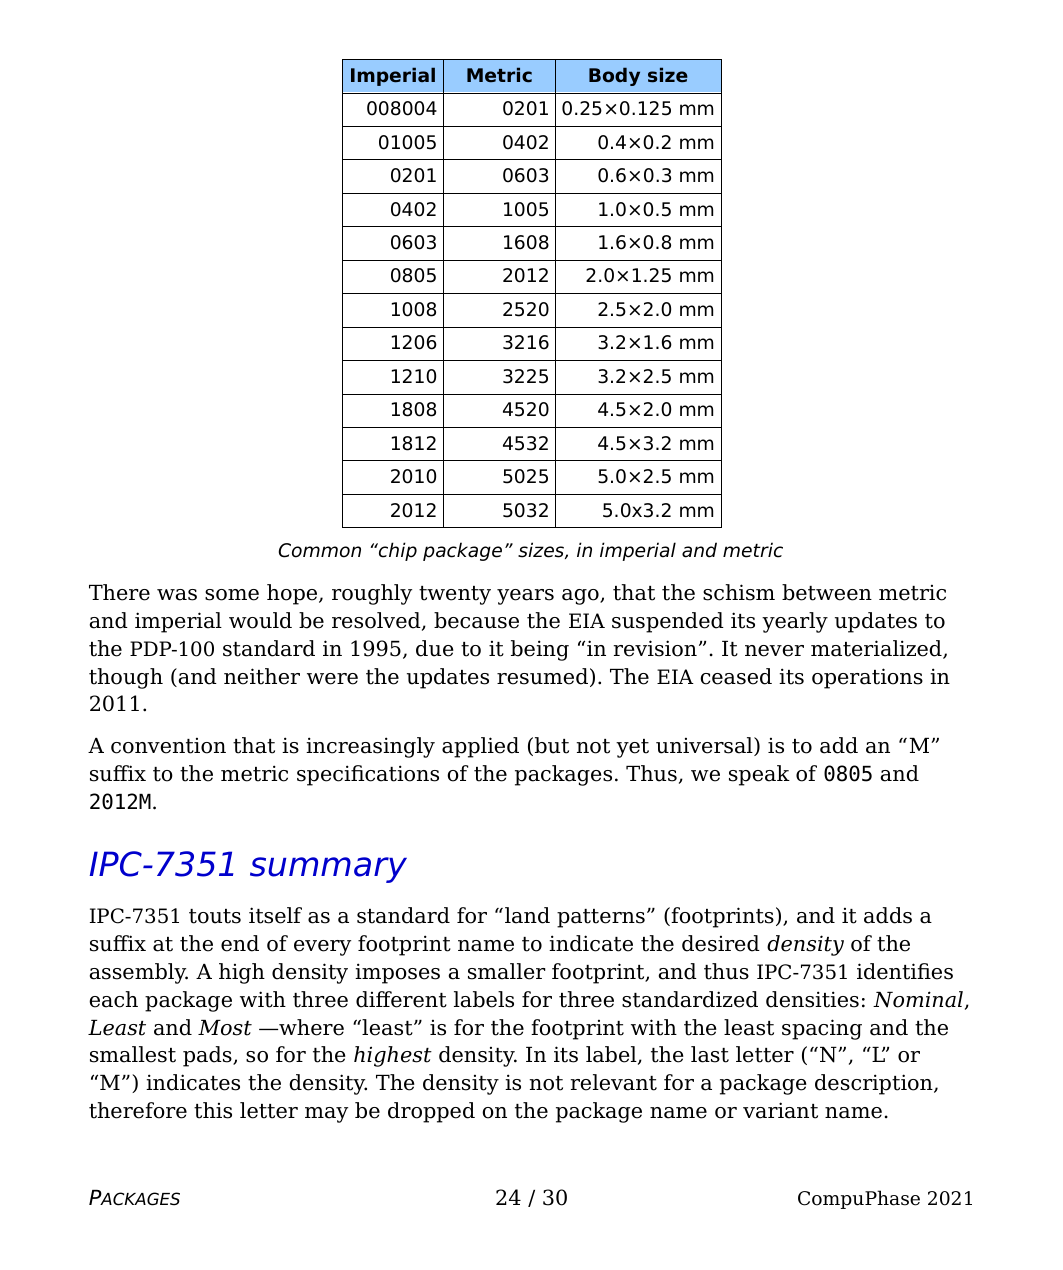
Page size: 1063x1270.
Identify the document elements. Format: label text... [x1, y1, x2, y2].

table_cell 1210 [343, 361, 443, 393]
text Common “chip package” sizes, in imperial and metric [88, 540, 974, 562]
table_cell 0805 [343, 261, 443, 293]
table_cell 5032 [444, 495, 555, 527]
table_cell 4.5×3.2 mm [556, 428, 721, 460]
table_cell 0.6×0.3 mm [556, 160, 721, 193]
table_cell 2012 [343, 495, 443, 527]
table_cell 5.0x3.2 mm [556, 495, 721, 527]
table_cell 0201 [343, 160, 443, 193]
table_cell 0.4×0.2 mm [556, 127, 721, 159]
table_cell 1.0×0.5 mm [556, 194, 721, 226]
text There was some hope, roughly twenty years ago, that the schism between metric and imperial would be resolved, because the EIA suspended its yearly updates to the PDP-100 standard in 1995, due to it being “in revision”. It never materialized, though (and neither were the updates resumed). The EIA ceased its operations in 2011. [88, 581, 974, 717]
table_cell 0603 [444, 160, 555, 193]
table_cell 0402 [444, 127, 555, 159]
table_cell 0.25×0.125 mm [556, 94, 721, 126]
table_cell 2012 [444, 261, 555, 293]
table_cell 4520 [444, 395, 555, 427]
text IPC-7351 touts itself as a standard for “land patterns” (footprints), and it adds a suffix at the end of every footprint name to indicate the desired density of the assembly. A high density imposes a smaller footprint, and thus IPC-7351 identifies each package with three different labels for three standardized densities: Nominal, Least and Most —where “least” is for the footprint with the least spacing and the smallest pads, so for the highest density. In its label, the last letter (“N”, “L” or “M”) indicates the density. The density is not relevant for a package description, therefore this letter may be dropped on the package name or variant name. [88, 904, 974, 1123]
table_cell 2010 [343, 461, 443, 494]
table_cell 1808 [343, 395, 443, 427]
table_cell 3.2×1.6 mm [556, 328, 721, 360]
table_cell 1008 [343, 294, 443, 327]
table_cell 1206 [343, 328, 443, 360]
table_cell 01005 [343, 127, 443, 159]
table_cell 3225 [444, 361, 555, 393]
table_cell 1005 [444, 194, 555, 226]
table_cell 1812 [343, 428, 443, 460]
table_cell 4532 [444, 428, 555, 460]
text A convention that is increasingly applied (but not yet universal) is to add an “M” suffix to the metric specifications of the packages. Thus, we speak of 0805 and 2012M. [88, 734, 974, 814]
subtitle IPC-7351 summary [88, 846, 974, 885]
table_cell 2.0×1.25 mm [556, 261, 721, 293]
table_header Body size [556, 60, 721, 92]
table_cell 4.5×2.0 mm [556, 395, 721, 427]
table_cell 0603 [343, 227, 443, 260]
table_cell 2.5×2.0 mm [556, 294, 721, 327]
table_cell 2520 [444, 294, 555, 327]
table_cell 5025 [444, 461, 555, 494]
table_cell 008004 [343, 94, 443, 126]
table_cell 0402 [343, 194, 443, 226]
table_cell 3216 [444, 328, 555, 360]
table_cell 3.2×2.5 mm [556, 361, 721, 393]
table_header Metric [444, 60, 555, 92]
table_cell 1608 [444, 227, 555, 260]
table_cell 5.0×2.5 mm [556, 461, 721, 494]
table_header Imperial [343, 60, 443, 92]
table_cell 1.6×0.8 mm [556, 227, 721, 260]
table_cell 0201 [444, 94, 555, 126]
